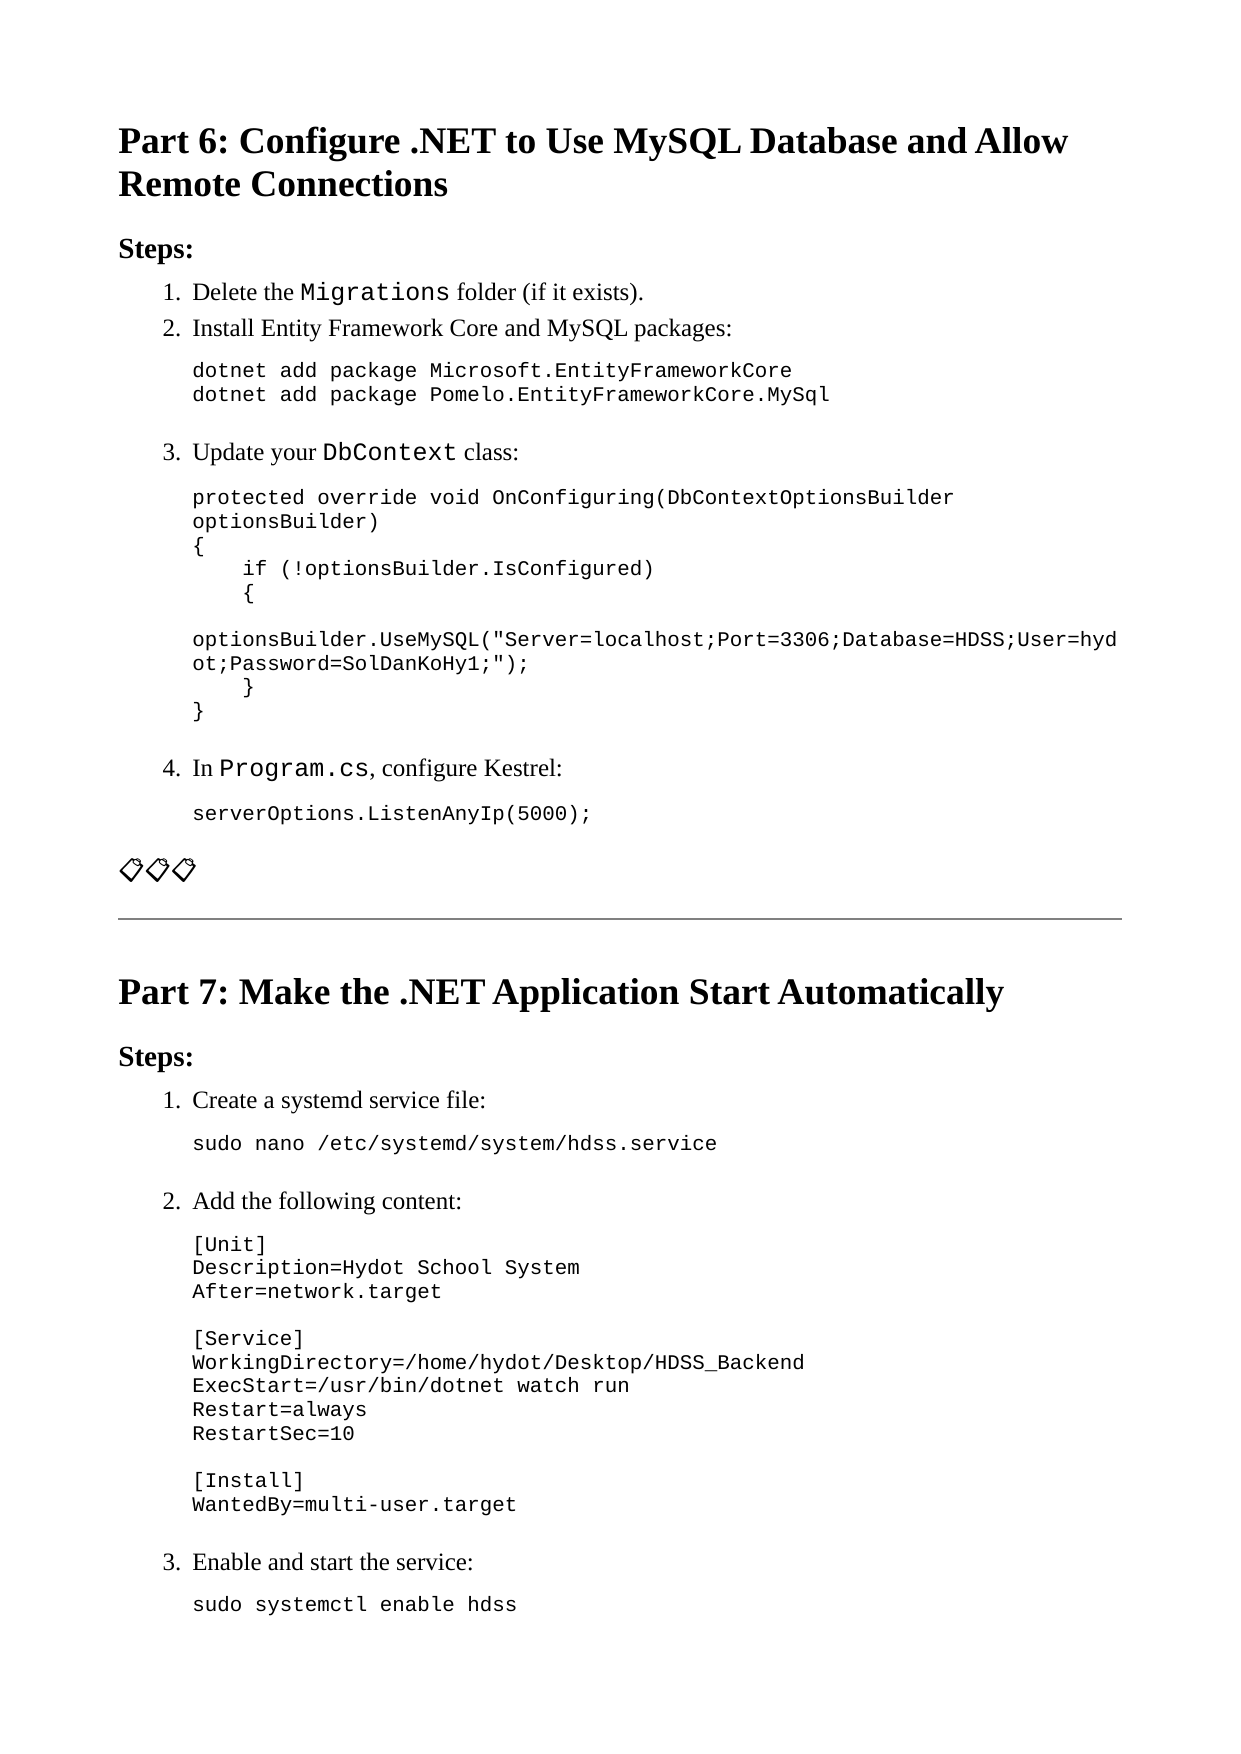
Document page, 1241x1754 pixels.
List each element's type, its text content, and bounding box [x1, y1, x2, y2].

list Update your DbContext class: [162, 437, 1122, 468]
subtitle Part 7: Make the .NET Application Start Automatically [118, 969, 1122, 1012]
list ExecStart=/usr/bin/dotnet watch run [162, 1376, 1122, 1399]
subtitle Steps: [118, 1039, 1122, 1073]
list Create a systemd service file: [162, 1085, 1122, 1114]
list dotnet add package Pomelo.EntityFrameworkCore.MySql [162, 384, 1122, 408]
list Add the following content: [162, 1186, 1122, 1215]
subtitle Steps: [118, 231, 1122, 265]
list { [162, 534, 1122, 558]
list Description=Hydot School System [162, 1257, 1122, 1281]
list if (!optionsBuilder.IsConfigured) [162, 558, 1122, 582]
list Enable and start the service: [162, 1547, 1122, 1576]
list RestartSec=10 [162, 1423, 1122, 1446]
list sudo nano /etc/systemd/system/hdss.service [162, 1133, 1122, 1157]
list } [162, 700, 1122, 724]
list sudo systemctl enable hdss [162, 1594, 1122, 1618]
list optionsBuilder.UseMySQL("Server=localhost;Port=3306;Database=HDSS;User=hydot;Password=SolDanKoHy1;"); [162, 606, 1122, 676]
list serverOptions.ListenAnyIp(5000); [162, 803, 1122, 827]
list protected override void OnConfiguring(DbContextOptionsBuilder optionsBuilder) [162, 487, 1122, 534]
list Delete the Migrations folder (if it exists). [162, 277, 1122, 308]
subtitle Part 6: Configure .NET to Use MySQL Database and Allow Remote Connections [118, 118, 1122, 204]
list WantedBy=multi-user.target [162, 1494, 1122, 1517]
list Restart=always [162, 1399, 1122, 1423]
list Install Entity Framework Core and MySQL packages: [162, 313, 1122, 342]
text 📋📋📋 [118, 856, 1122, 885]
list [Unit] [162, 1234, 1122, 1257]
list [Service] [162, 1328, 1122, 1352]
list After=network.target [162, 1281, 1122, 1304]
list { [162, 582, 1122, 606]
list dotnet add package Microsoft.EntityFrameworkCore [162, 361, 1122, 384]
list } [162, 676, 1122, 700]
list WorkingDirectory=/home/hydot/Desktop/HDSS_Backend [162, 1352, 1122, 1376]
list In Program.cs, configure Kestrel: [162, 753, 1122, 784]
list [Install] [162, 1470, 1122, 1494]
